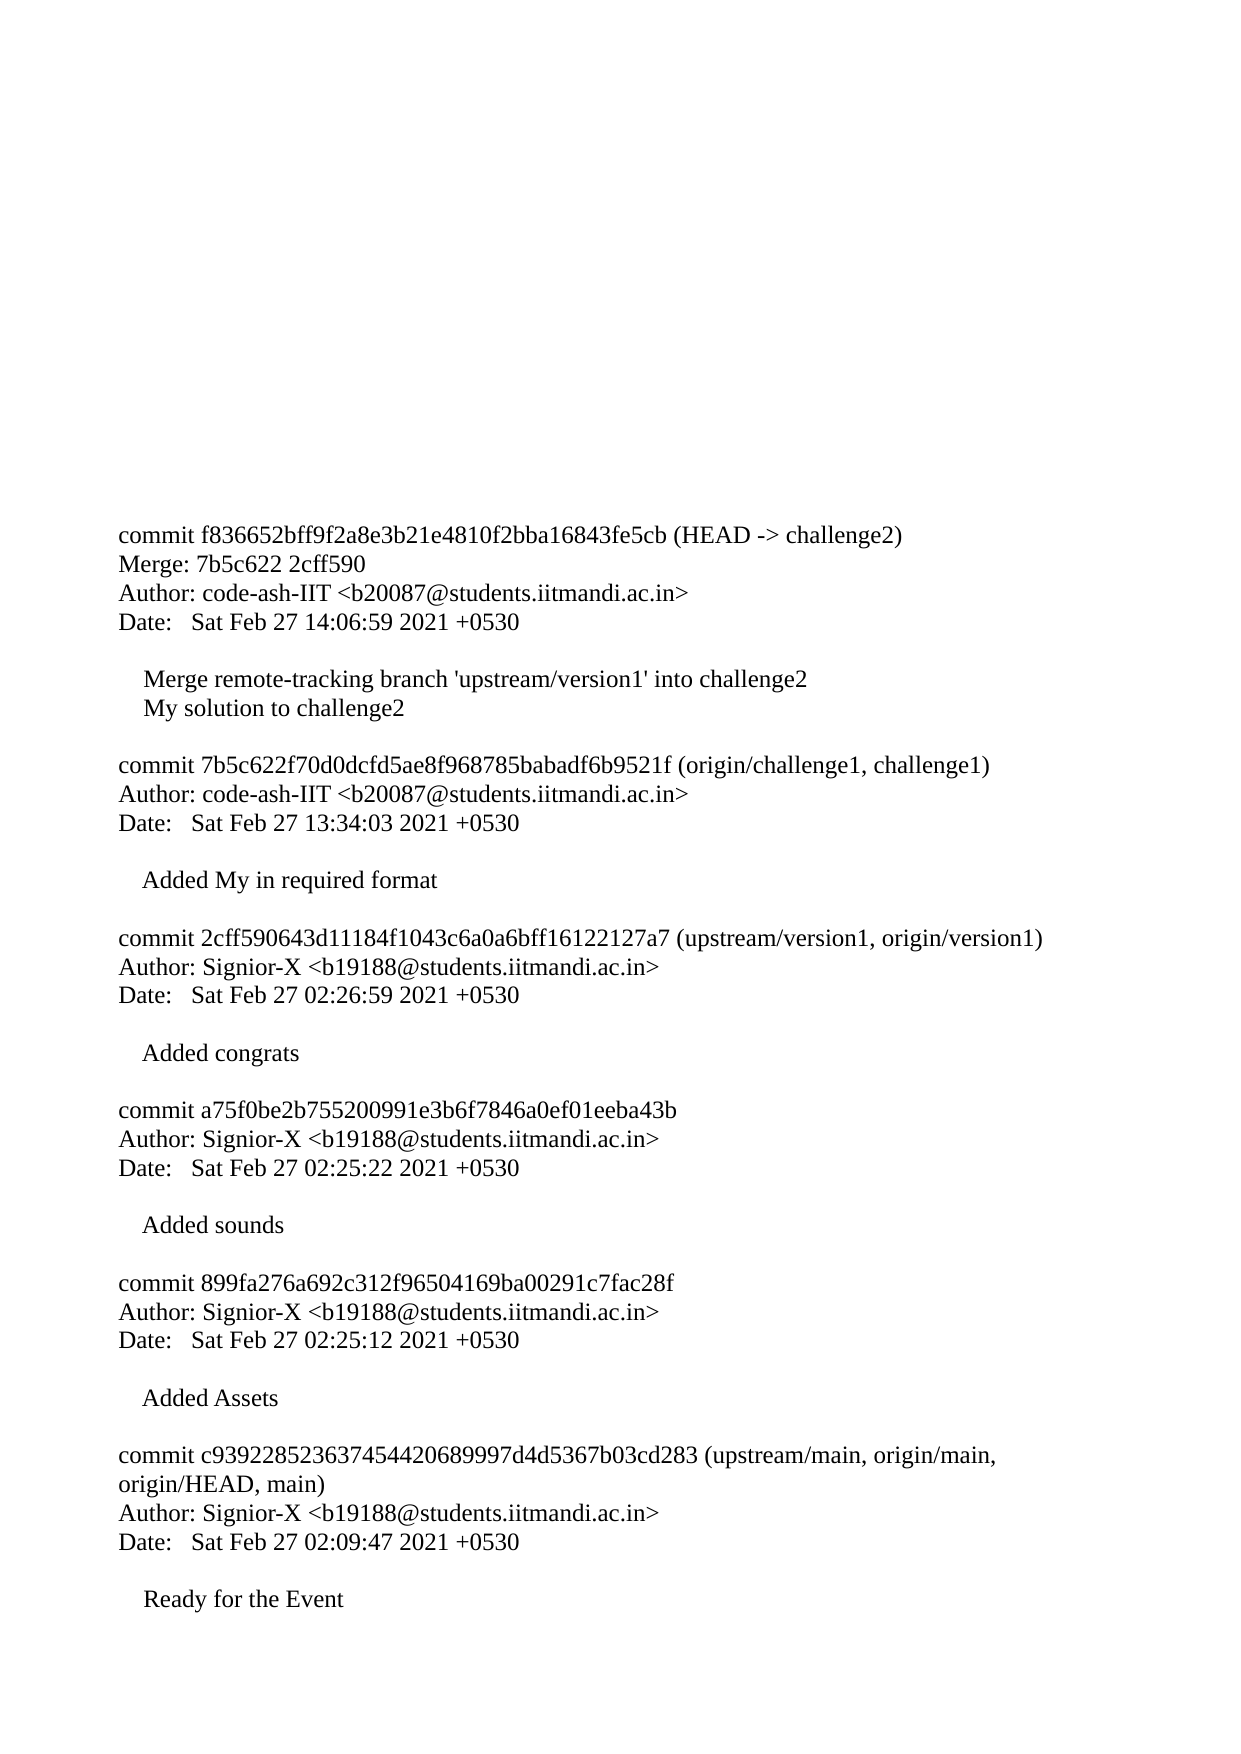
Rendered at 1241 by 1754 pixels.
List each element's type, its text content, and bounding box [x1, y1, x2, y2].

text Author: code-ash-IIT <b20087@students.iitmandi.ac.in> [118, 578, 1122, 607]
text My solution to challenge2 [118, 693, 1122, 722]
text Author: Signior-X <b19188@students.iitmandi.ac.in> [118, 1297, 1122, 1326]
text Author: Signior-X <b19188@students.iitmandi.ac.in> [118, 952, 1122, 981]
text Date: Sat Feb 27 14:06:59 2021 +0530 [118, 607, 1122, 636]
text commit a75f0be2b755200991e3b6f7846a0ef01eeba43b [118, 1096, 1122, 1124]
text Author: Signior-X <b19188@students.iitmandi.ac.in> [118, 1124, 1122, 1153]
text commit 7b5c622f70d0dcfd5ae8f968785babadf6b9521f (origin/challenge1, challenge1) [118, 751, 1122, 779]
text Date: Sat Feb 27 13:34:03 2021 +0530 [118, 808, 1122, 837]
text Date: Sat Feb 27 02:09:47 2021 +0530 [118, 1527, 1122, 1556]
text commit 899fa276a692c312f96504169ba00291c7fac28f [118, 1268, 1122, 1297]
text Author: code-ash-IIT <b20087@students.iitmandi.ac.in> [118, 779, 1122, 808]
text Added Assets [118, 1383, 1122, 1412]
text Added My in required format [118, 866, 1122, 894]
text Merge: 7b5c622 2cff590 [118, 549, 1122, 578]
text Date: Sat Feb 27 02:26:59 2021 +0530 [118, 981, 1122, 1009]
text commit c939228523637454420689997d4d5367b03cd283 (upstream/main, origin/main, origin/HEAD, main) [118, 1441, 1122, 1498]
text Date: Sat Feb 27 02:25:12 2021 +0530 [118, 1326, 1122, 1354]
text Date: Sat Feb 27 02:25:22 2021 +0530 [118, 1153, 1122, 1182]
text Ready for the Event [118, 1584, 1122, 1613]
text Author: Signior-X <b19188@students.iitmandi.ac.in> [118, 1498, 1122, 1527]
text commit f836652bff9f2a8e3b21e4810f2bba16843fe5cb (HEAD -> challenge2) [118, 521, 1122, 549]
text Added sounds [118, 1211, 1122, 1239]
text Merge remote-tracking branch 'upstream/version1' into challenge2 [118, 664, 1122, 693]
text commit 2cff590643d11184f1043c6a0a6bff16122127a7 (upstream/version1, origin/version1) [118, 923, 1122, 952]
text Added congrats [118, 1038, 1122, 1067]
